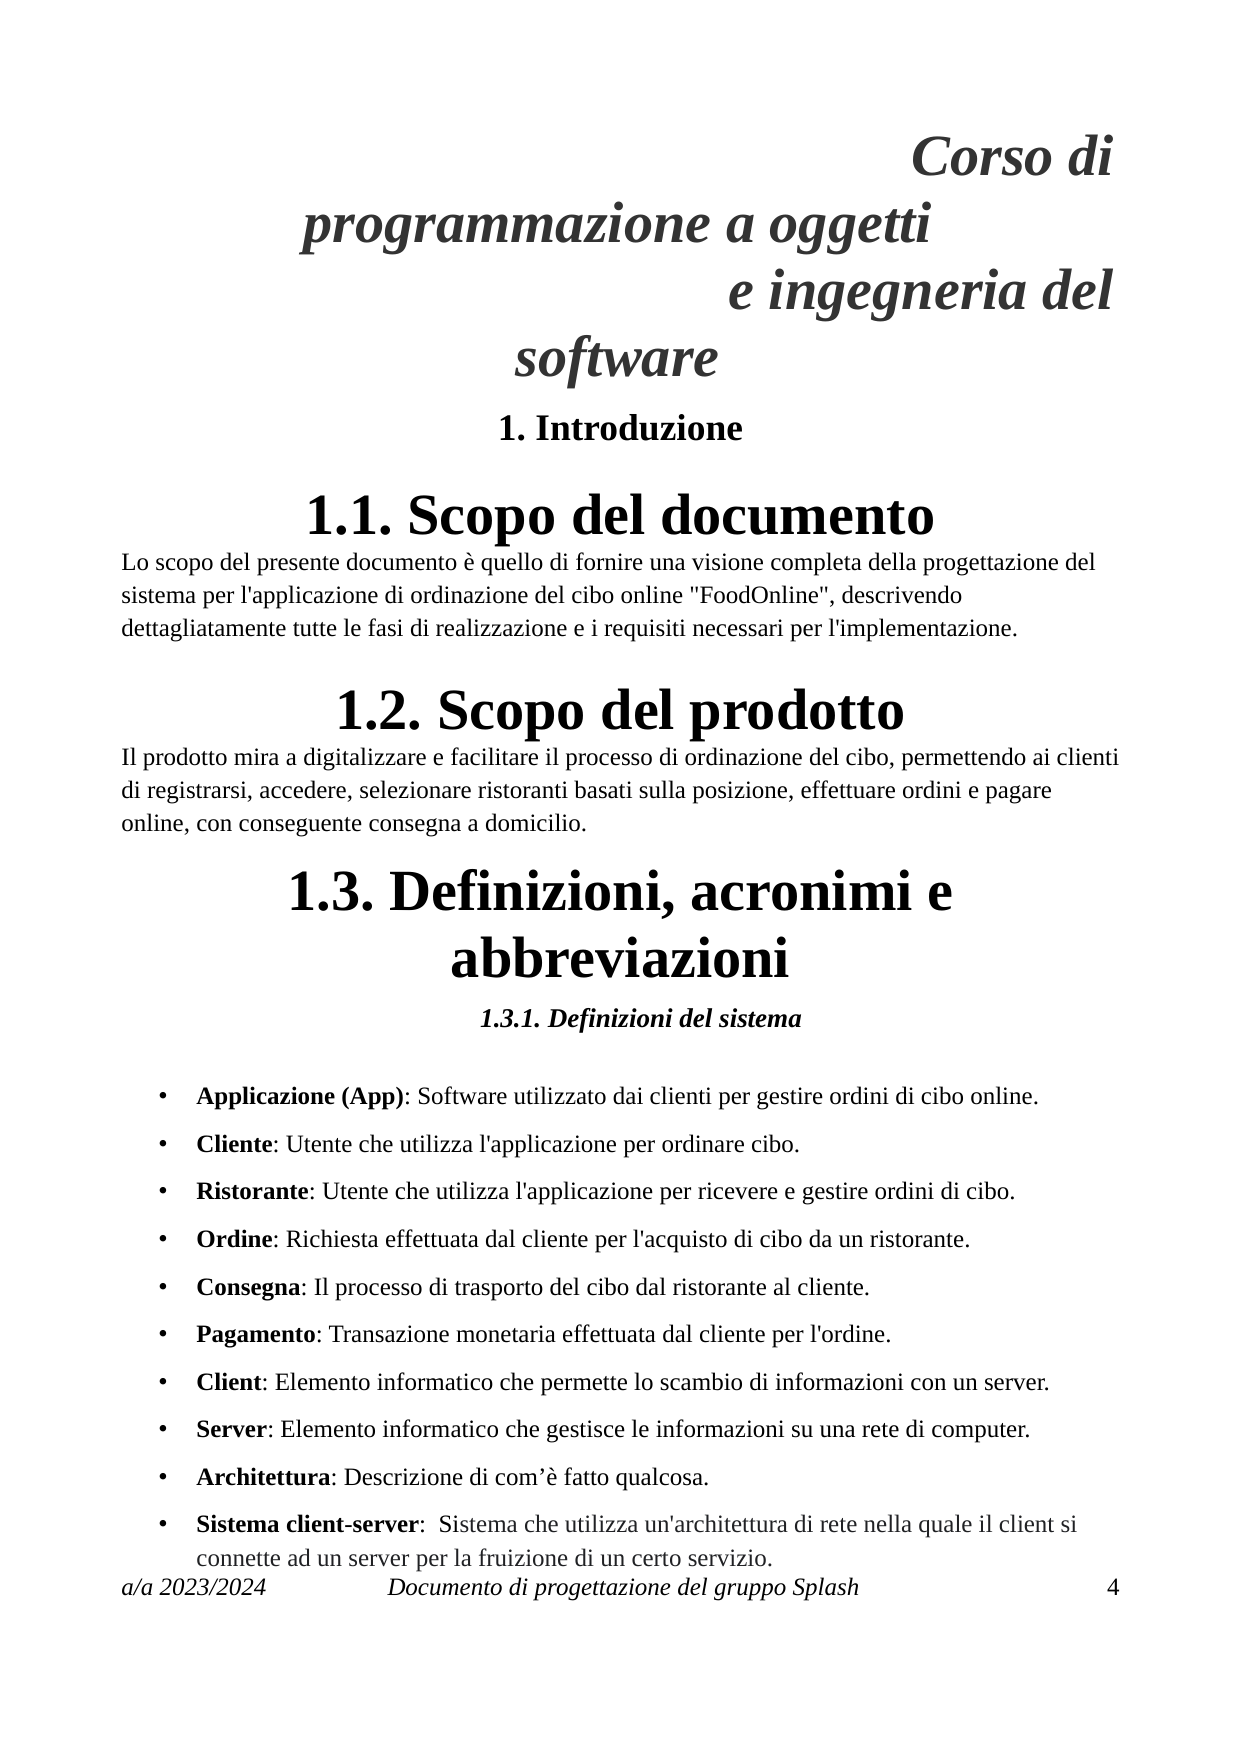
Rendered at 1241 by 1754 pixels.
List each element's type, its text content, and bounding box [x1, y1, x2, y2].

list Consegna: Il processo di trasporto del cibo dal ristorante al cliente. [159, 1272, 1119, 1300]
list Ordine: Richiesta effettuata dal cliente per l'acquisto di cibo da un ristorante. [159, 1224, 1119, 1253]
list Server: Elemento informatico che gestisce le informazioni su una rete di computer. [159, 1414, 1119, 1443]
text Il prodotto mira a digitalizzare e facilitare il processo di ordinazione del cibo, permettendo ai clienti di registrarsi, accedere, selezionare ristoranti basati sulla posizione, effettuare ordini e pagare online, con conseguente consegna a domicilio. [121, 742, 1119, 837]
list Architettura: Descrizione di com’è fatto qualcosa. [159, 1462, 1119, 1491]
list Pagamento: Transazione monetaria effettuata dal cliente per l'ordine. [159, 1319, 1119, 1348]
subtitle 1.3. Definizioni, acronimi e abbreviazioni [121, 856, 1119, 990]
list Cliente: Utente che utilizza l'applicazione per ordinare cibo. [159, 1129, 1119, 1157]
subtitle 1. Introduzione [121, 406, 1119, 449]
list Ristorante: Utente che utilizza l'applicazione per ricevere e gestire ordini di cibo. [159, 1176, 1119, 1205]
subtitle 1.2. Scopo del prodotto [121, 675, 1119, 742]
list Client: Elemento informatico che permette lo scambio di informazioni con un server. [159, 1367, 1119, 1396]
list Sistema client-server: Sistema che utilizza un'architettura di rete nella quale il client si connette ad un server per la fruizione di un certo servizio. [159, 1509, 1119, 1571]
subtitle 1.3.1. Definizioni del sistema [165, 1002, 1119, 1033]
subtitle 1.1. Scopo del documento [121, 480, 1119, 547]
text Lo scopo del presente documento è quello di fornire una visione completa della progettazione del sistema per l'applicazione di ordinazione del cibo online "FoodOnline", descrivendo dettagliatamente tutte le fasi di realizzazione e i requisiti necessari per l'implementazione. [121, 547, 1119, 642]
list Applicazione (App): Software utilizzato dai clienti per gestire ordini di cibo online. [159, 1081, 1119, 1110]
